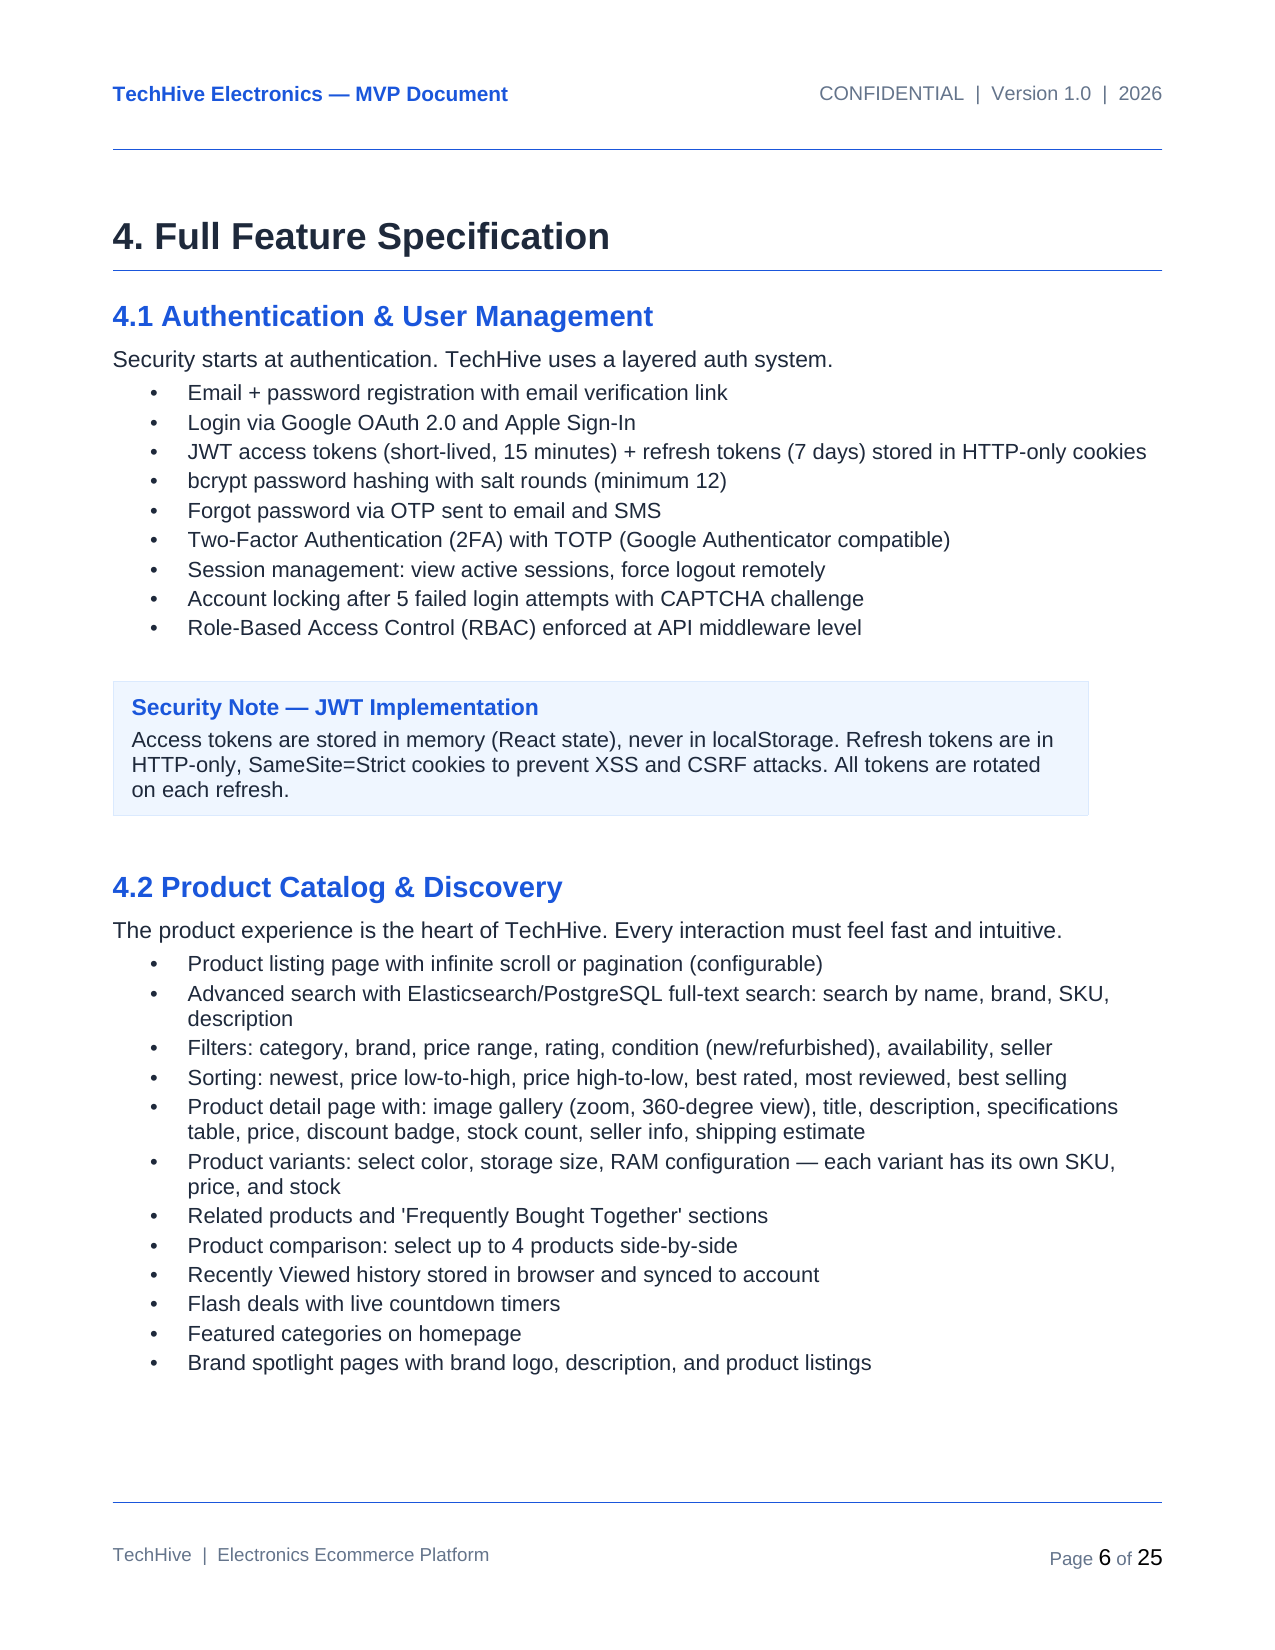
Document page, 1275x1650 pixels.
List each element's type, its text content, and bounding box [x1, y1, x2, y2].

list Login via Google OAuth 2.0 and Apple Sign-In [150, 409, 1162, 435]
list Product comparison: select up to 4 products side-by-side [150, 1232, 1162, 1258]
list Sorting: newest, price low-to-high, price high-to-low, best rated, most reviewed, best selling [150, 1064, 1162, 1090]
list Role-Based Access Control (RBAC) enforced at API middleware level [150, 615, 1162, 640]
list bcrypt password hashing with salt rounds (minimum 12) [150, 468, 1162, 493]
list Advanced search with Elasticsearch/PostgreSQL full-text search: search by name, brand, SKU, description [150, 981, 1162, 1031]
subtitle 4. Full Feature Specification [112, 214, 1162, 270]
list Product variants: select color, storage size, RAM configuration — each variant has its own SKU, price, and stock [150, 1148, 1162, 1199]
list Email + password registration with email verification link [150, 380, 1162, 405]
list Account locking after 5 failed login attempts with CAPTCHA challenge [150, 586, 1162, 611]
list JWT access tokens (short-lived, 15 minutes) + refresh tokens (7 days) stored in HTTP-only cookies [150, 439, 1162, 464]
subtitle 4.2 Product Catalog & Discovery [112, 871, 1162, 904]
table_header Security Note — JWT Implementation Access tokens are stored in memory (React state), never in localStorage. Refresh tokens are in HTTP-only, SameSite=Strict cookies to prevent XSS and CSRF attacks. All tokens are rotated on each refresh. [114, 682, 1088, 815]
list Product detail page with: image gallery (zoom, 360-degree view), title, description, specifications table, price, discount badge, stock count, seller info, shipping estimate [150, 1094, 1162, 1144]
list Related products and 'Frequently Bought Together' sections [150, 1203, 1162, 1228]
list Two-Factor Authentication (2FA) with TOTP (Google Authenticator compatible) [150, 527, 1162, 552]
list Featured categories on homepage [150, 1321, 1162, 1346]
list Forgot password via OTP sent to email and SMS [150, 498, 1162, 523]
text The product experience is the heart of TechHive. Every interaction must feel fast and intuitive. [112, 917, 1162, 943]
list Filters: category, brand, price range, rating, condition (new/refurbished), availability, seller [150, 1035, 1162, 1060]
subtitle 4.1 Authentication & User Management [112, 299, 1162, 333]
list Flash deals with live countdown timers [150, 1291, 1162, 1316]
list Recently Viewed history stored in browser and synced to account [150, 1262, 1162, 1287]
list Session management: view active sessions, force logout remotely [150, 556, 1162, 582]
text Security starts at authentication. TechHive uses a layered auth system. [112, 346, 1162, 372]
list Product listing page with infinite scroll or pagination (configurable) [150, 951, 1162, 976]
list Brand spotlight pages with brand logo, description, and product listings [150, 1350, 1162, 1375]
